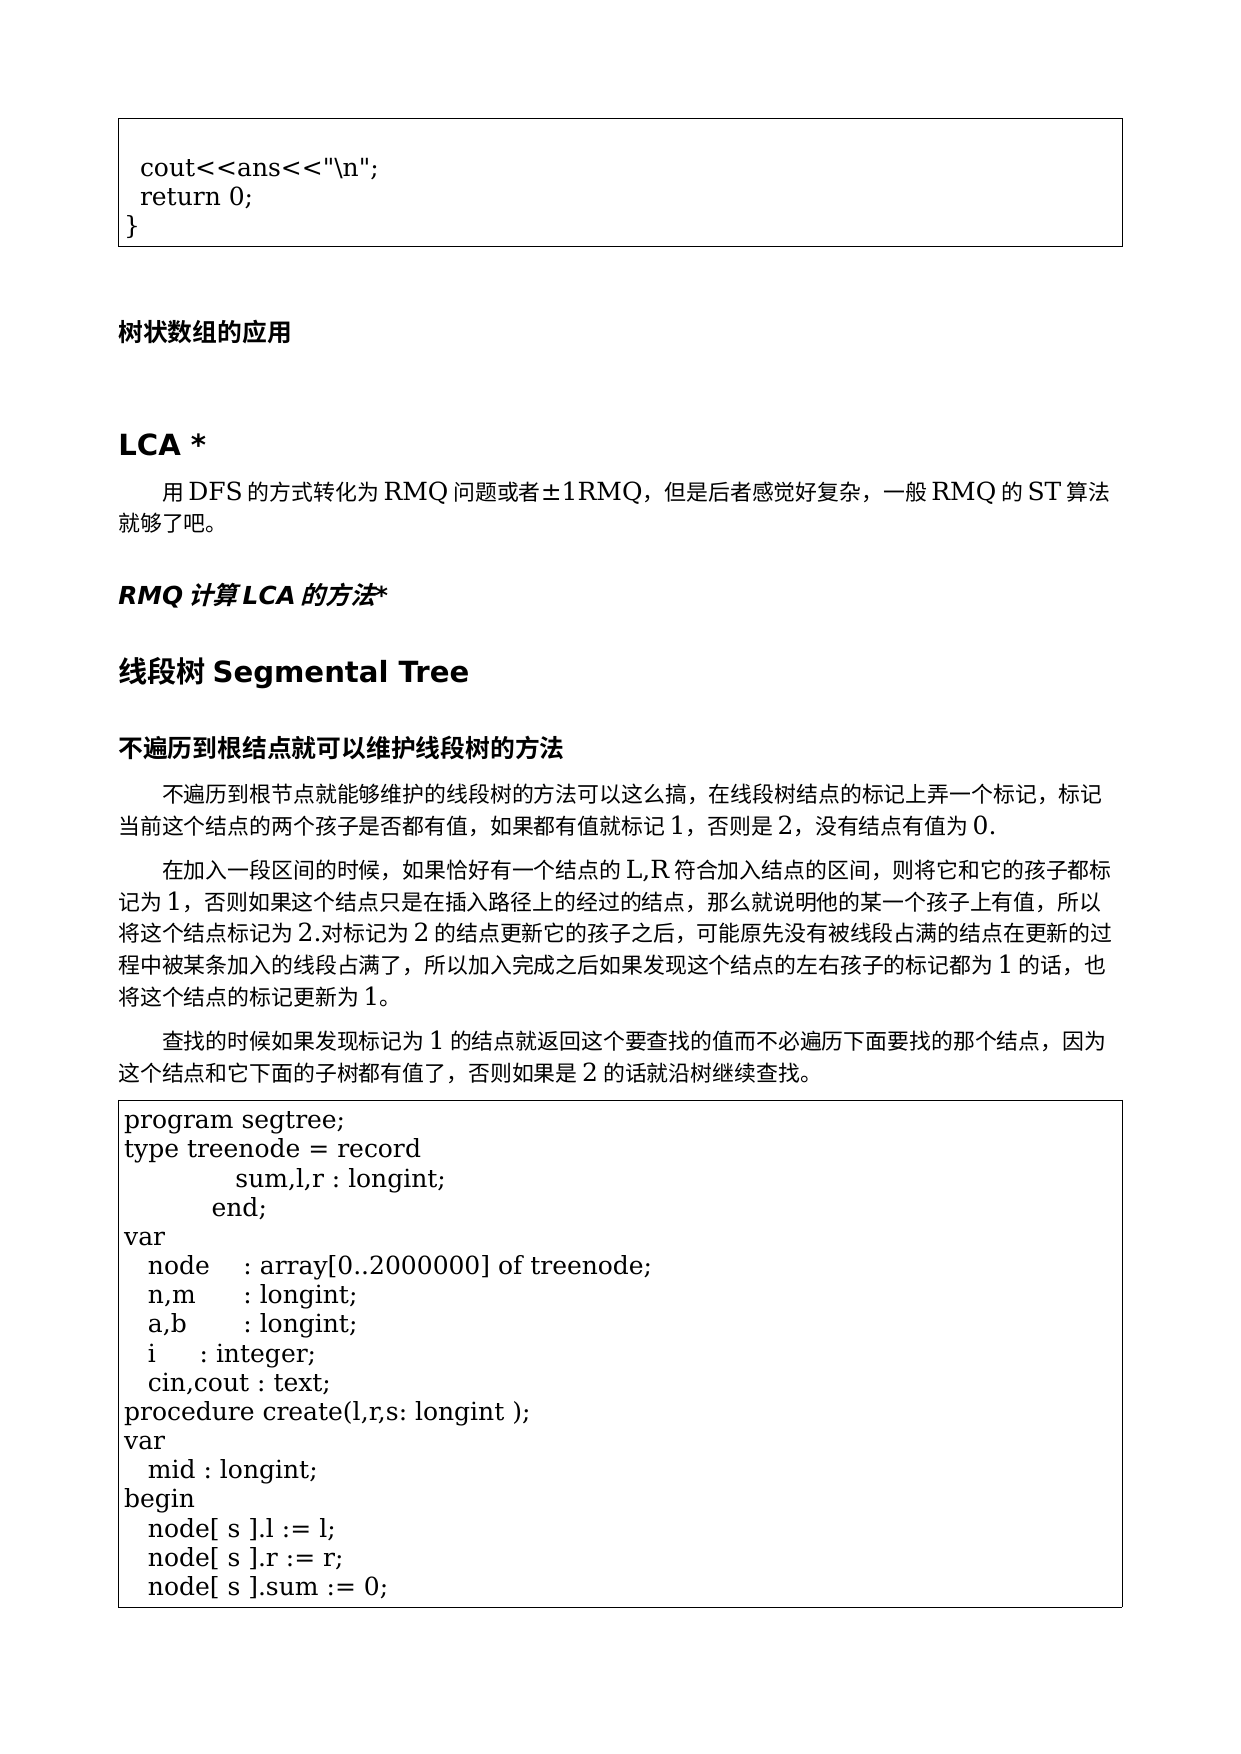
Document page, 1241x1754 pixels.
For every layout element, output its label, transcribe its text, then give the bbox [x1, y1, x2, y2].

text 在加入一段区间的时候，如果恰好有一个结点的L,R符合加入结点的区间，则将它和它的孩子都标记为1，否则如果这个结点只是在插入路径上的经过的结点，那么就说明他的某一个孩子上有值，所以将这个结点标记为2.对标记为2的结点更新它的孩子之后，可能原先没有被线段占满的结点在更新的过程中被某条加入的线段占满了，所以加入完成之后如果发现这个结点的左右孩子的标记都为1的话，也将这个结点的标记更新为1。 [118, 853, 1122, 1011]
text 不遍历到根节点就能够维护的线段树的方法可以这么搞，在线段树结点的标记上弄一个标记，标记当前这个结点的两个孩子是否都有值，如果都有值就标记1，否则是2，没有结点有值为0. [118, 777, 1122, 841]
subtitle 不遍历到根结点就可以维护线段树的方法 [118, 729, 1122, 765]
table_header program segtree; type treenode = record sum,l,r : longint; end; var node : array[0..2000000] of treenode; n,m : longint; a,b : longint; i : integer; cin,cout : text; procedure create(l,r,s: longint ); var mid : longint; begin node[ s ].l := l; node[ s ].r := r; node[ s ].sum := 0; [119, 1101, 1122, 1607]
table_header cout<<ans<<"\n"; return 0; } [119, 119, 1122, 246]
subtitle 线段树 Segmental Tree [118, 649, 1122, 691]
subtitle LCA * [118, 428, 1122, 462]
text 查找的时候如果发现标记为1的结点就返回这个要查找的值而不必遍历下面要找的那个结点，因为这个结点和它下面的子树都有值了，否则如果是2的话就沿树继续查找。 [118, 1024, 1122, 1087]
text 用DFS的方式转化为RMQ问题或者±1RMQ，但是后者感觉好复杂，一般RMQ的ST算法就够了吧。 [118, 475, 1122, 538]
subtitle RMQ计算LCA的方法* [118, 576, 1122, 611]
subtitle 树状数组的应用 [118, 313, 1122, 349]
